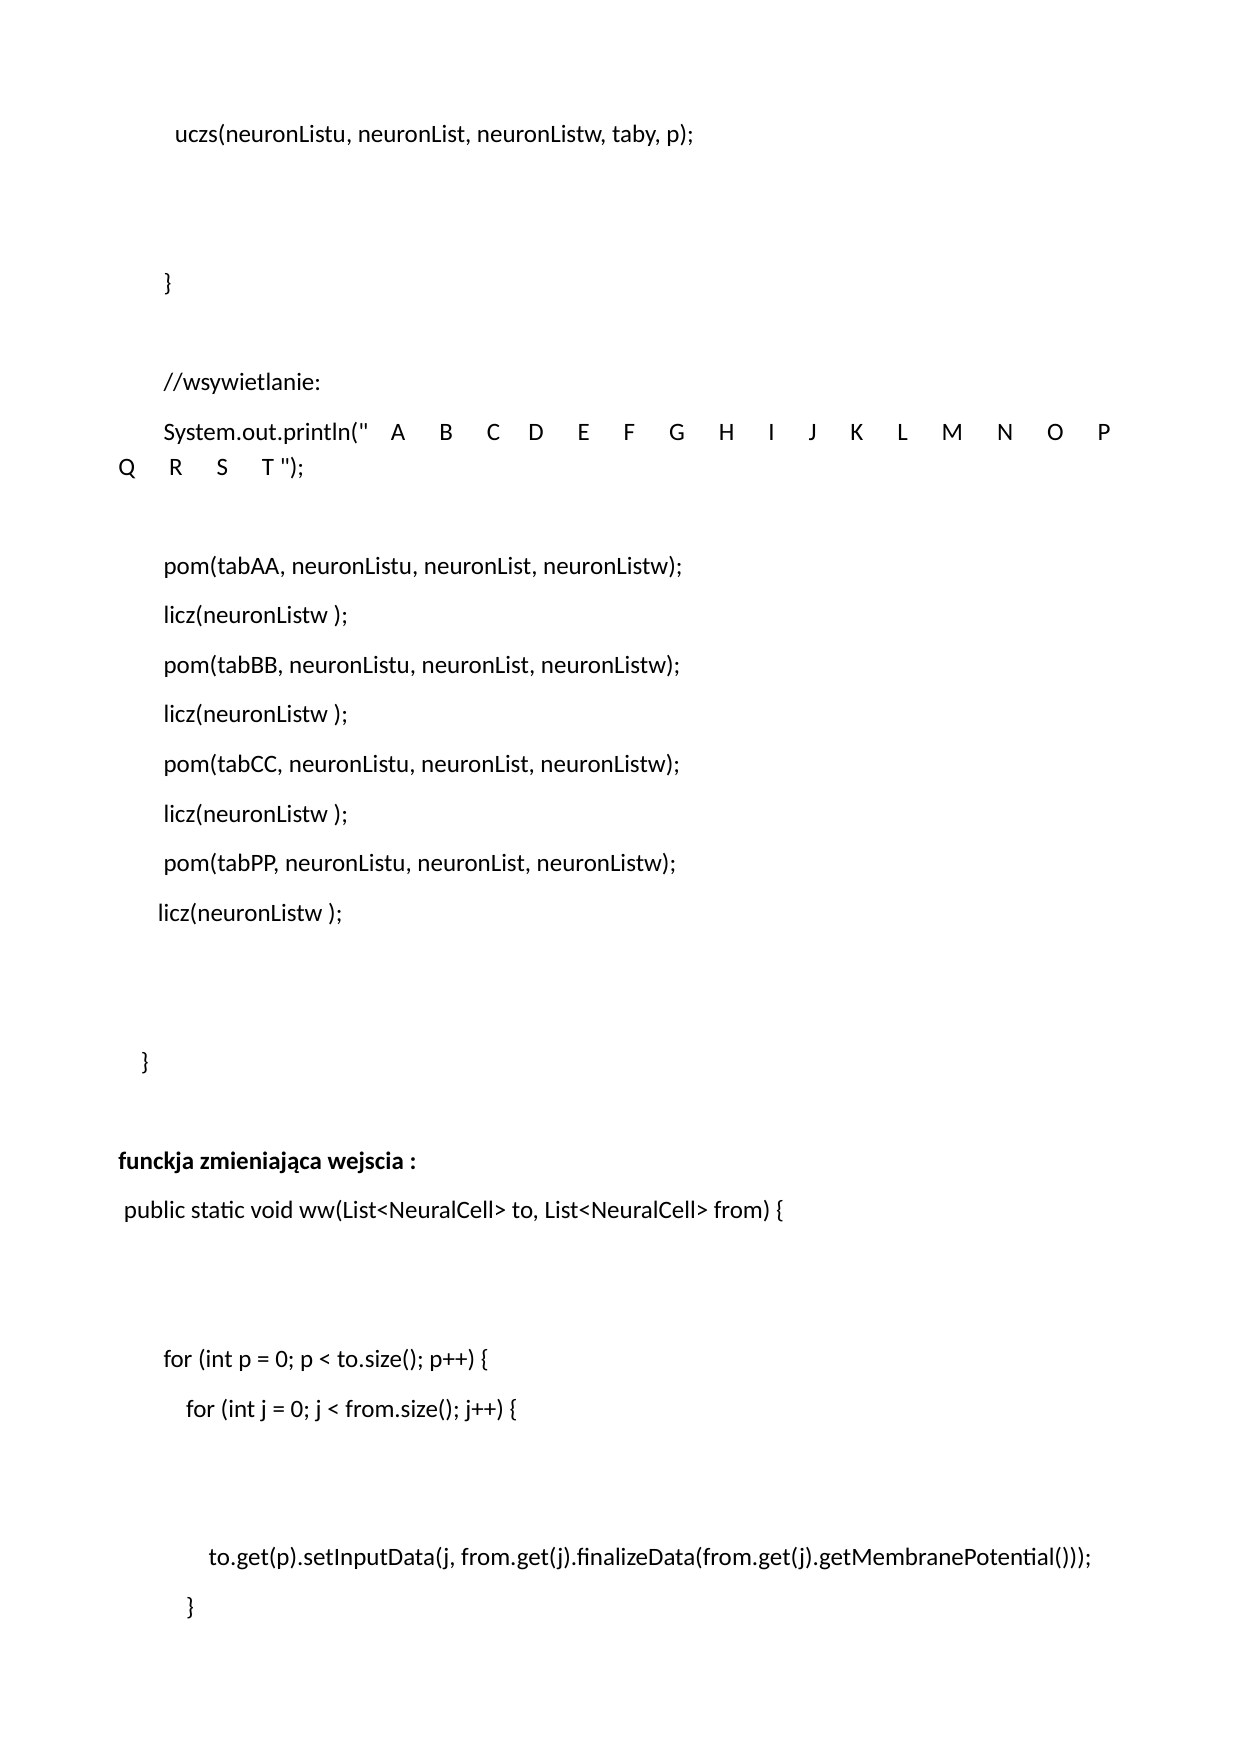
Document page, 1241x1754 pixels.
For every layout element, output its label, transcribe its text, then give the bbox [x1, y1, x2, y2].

text public static void ww(List<NeuralCell> to, List<NeuralCell> from) { [118, 1194, 1122, 1225]
text pom(tabAA, neuronListu, neuronList, neuronListw); [118, 550, 1122, 580]
text System.out.println(" A B C D E F G H I J K L M N O P Q R S T "); [118, 416, 1122, 481]
text funckja zmieniająca wejscia : [118, 1145, 1122, 1175]
text } [118, 1591, 1122, 1622]
text licz(neuronListw ); [118, 897, 1122, 927]
text pom(tabPP, neuronListu, neuronList, neuronListw); [118, 847, 1122, 878]
text licz(neuronListw ); [118, 798, 1122, 828]
text for (int j = 0; j < from.size(); j++) { [118, 1393, 1122, 1423]
text pom(tabCC, neuronListu, neuronList, neuronListw); [118, 748, 1122, 779]
text for (int p = 0; p < to.size(); p++) { [118, 1343, 1122, 1374]
text to.get(p).setInputData(j, from.get(j).finalizeData(from.get(j).getMembranePotential())); [118, 1541, 1122, 1572]
text uczs(neuronListu, neuronList, neuronListw, taby, p); [118, 118, 1122, 149]
text } [118, 1046, 1122, 1076]
text licz(neuronListw ); [118, 698, 1122, 729]
text //wsywietlanie: [118, 366, 1122, 397]
text } [118, 267, 1122, 297]
text licz(neuronListw ); [118, 599, 1122, 630]
text pom(tabBB, neuronListu, neuronList, neuronListw); [118, 649, 1122, 679]
